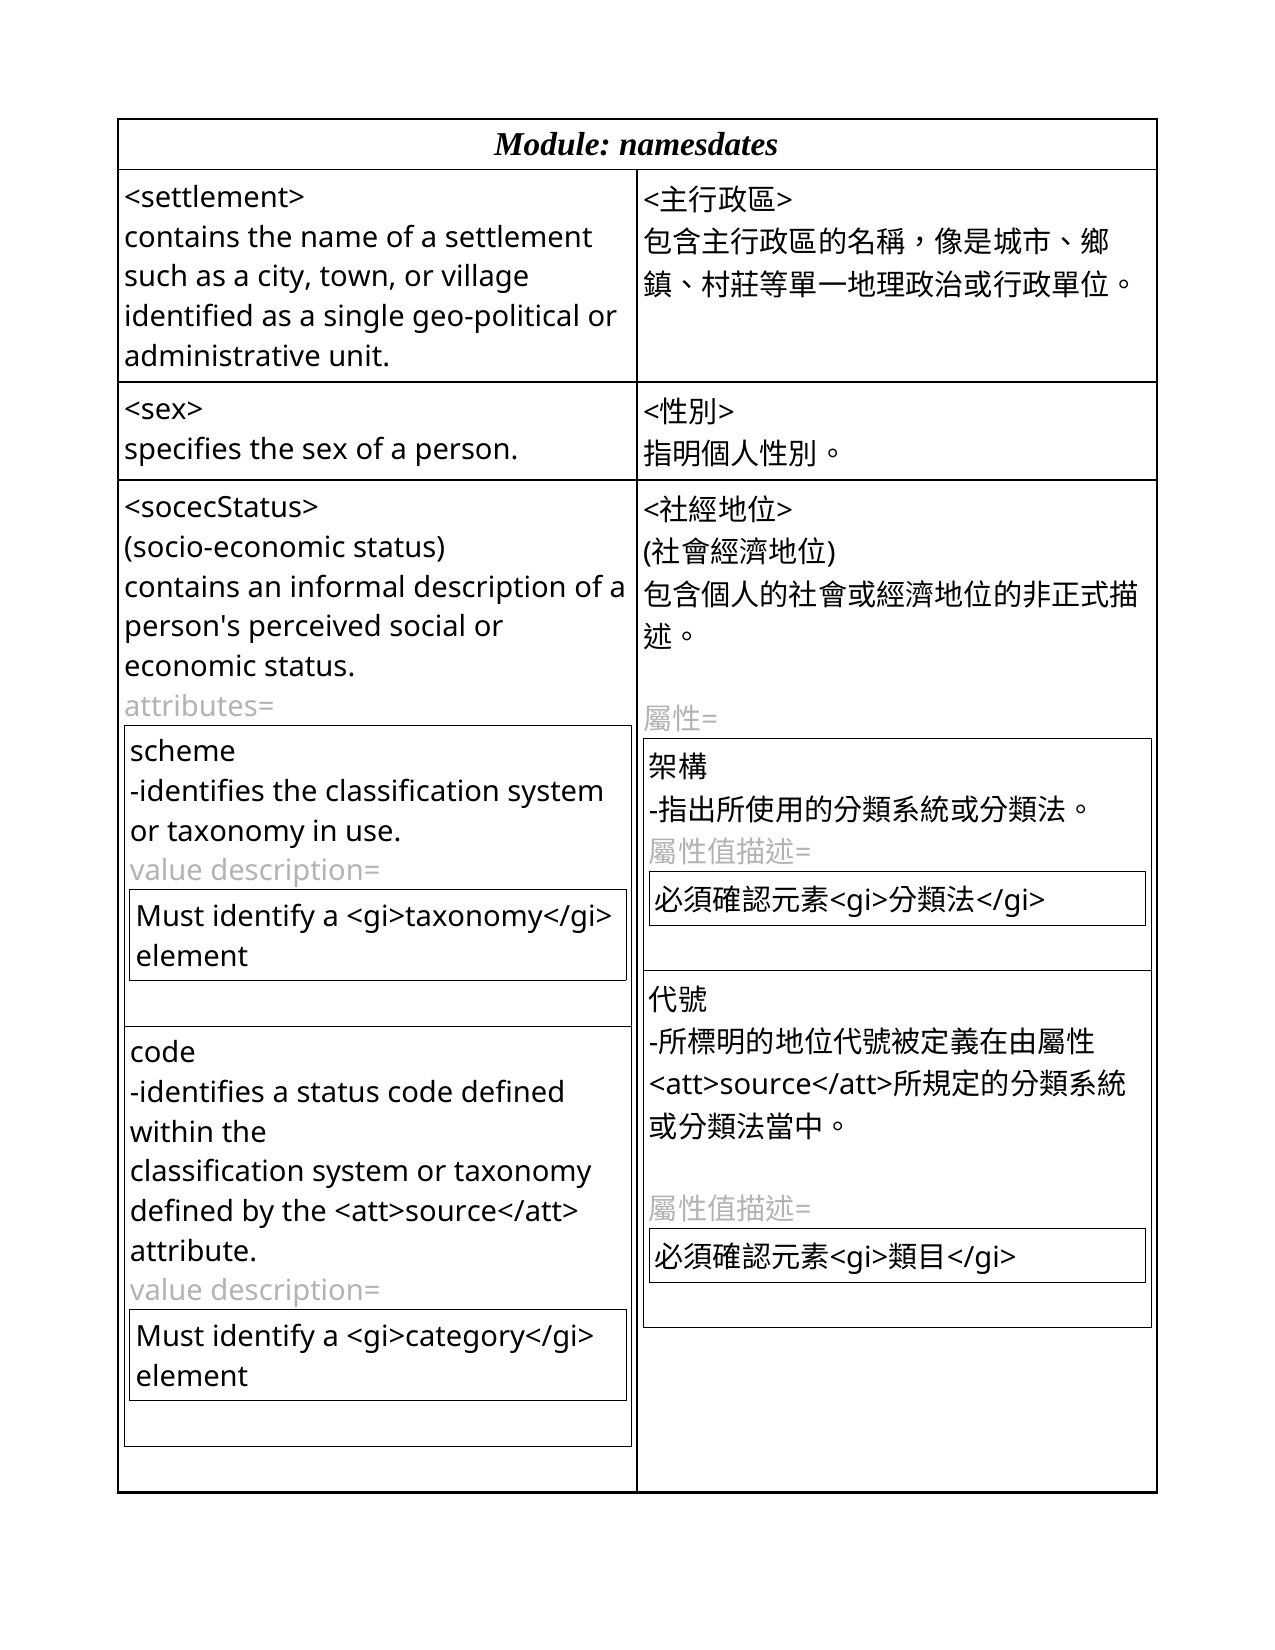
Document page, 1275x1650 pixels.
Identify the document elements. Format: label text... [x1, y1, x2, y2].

table_header Must identify a <gi>category</gi> element [130, 1310, 626, 1400]
table_cell 代號 -所標明的地位代號被定義在由屬性<att>source</att>所規定的分類系統或分類法當中。 屬性值描述= [644, 971, 1151, 1327]
table_cell <socecStatus> (socio-economic status) contains an informal description of a person's perceived social or economic status. attributes= [119, 481, 636, 1491]
table_header 必須確認元素<gi>類目</gi> [650, 1229, 1145, 1282]
table_header 必須確認元素<gi>分類法</gi> [650, 872, 1145, 925]
table_cell <settlement> contains the name of a settlement such as a city, town, or village identified as a single geo-political or administrative unit. [119, 170, 636, 381]
table_cell <sex> specifies the sex of a person. [119, 383, 636, 479]
table_cell <社經地位> (社會經濟地位) 包含個人的社會或經濟地位的非正式描述。 屬性= [638, 481, 1156, 1491]
table_header 架構 -指出所使用的分類系統或分類法。 屬性值描述= [644, 739, 1151, 970]
table_cell <性別> 指明個人性別。 [638, 383, 1156, 479]
table_cell <主行政區> 包含主行政區的名稱，像是城市、鄉鎮、村莊等單一地理政治或行政單位。 [638, 170, 1156, 381]
table_header Must identify a <gi>taxonomy</gi> element [130, 890, 626, 980]
table_header Module: namesdates [119, 120, 1156, 168]
table_cell code -identifies a status code defined within the classification system or taxonomy defined by the <att>source</att> attribute. value description= [125, 1027, 631, 1446]
table_header scheme -identifies the classification system or taxonomy in use. value description= [125, 726, 631, 1026]
